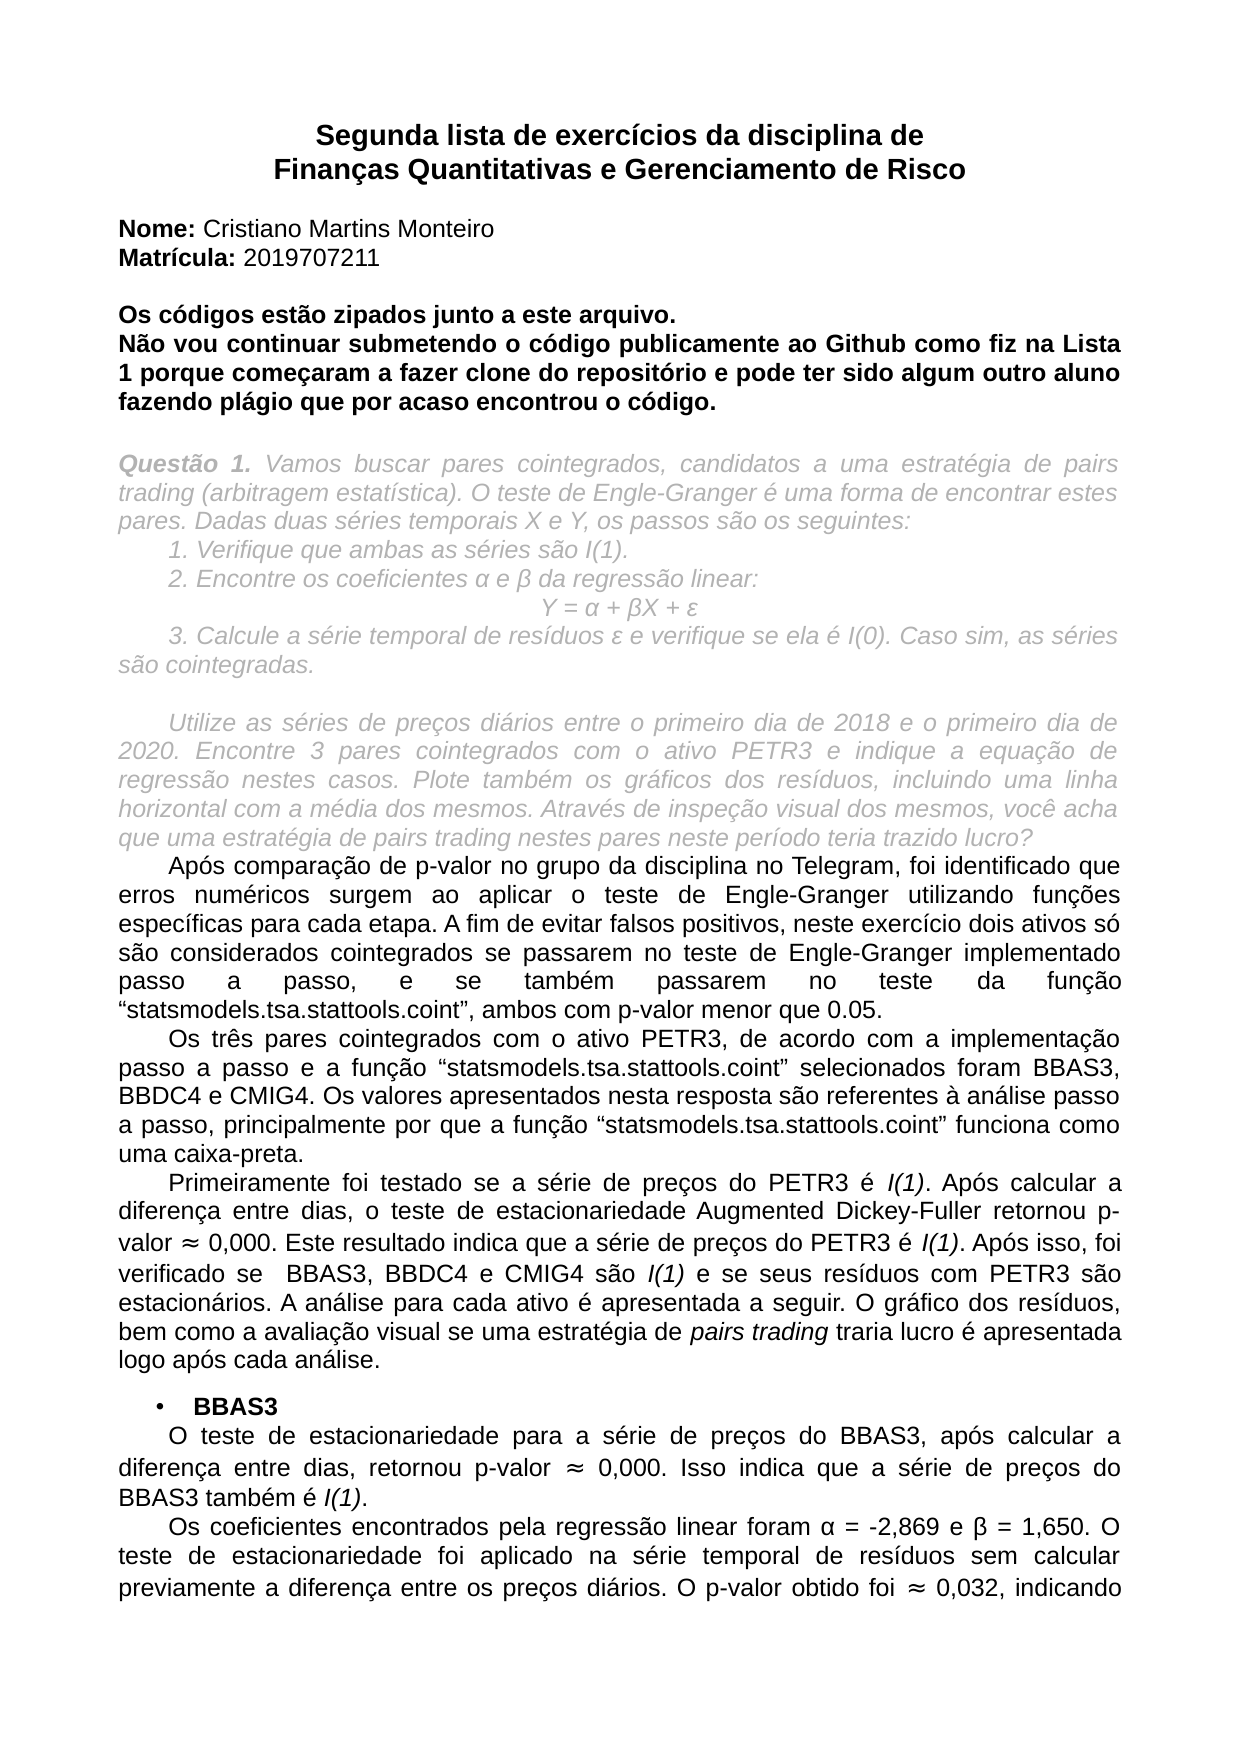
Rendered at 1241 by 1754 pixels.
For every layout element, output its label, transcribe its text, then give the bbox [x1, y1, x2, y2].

text 2. Encontre os coeficientes α e β da regressão linear: [118, 564, 1122, 592]
text Os três pares cointegrados com o ativo PETR3, de acordo com a implementação passo a passo e a função “statsmodels.tsa.stattools.coint” selecionados foram BBAS3, BBDC4 e CMIG4. Os valores apresentados nesta resposta são referentes à análise passo a passo, principalmente por que a função “statsmodels.tsa.stattools.coint” funciona como uma caixa-preta. [118, 1024, 1122, 1167]
text Segunda lista de exercícios da disciplina de [118, 118, 1122, 152]
text Nome: Cristiano Martins Monteiro [118, 214, 1122, 243]
text Finanças Quantitativas e Gerenciamento de Risco [118, 152, 1122, 185]
text Utilize as séries de preços diários entre o primeiro dia de 2018 e o primeiro dia de 2020. Encontre 3 pares cointegrados com o ativo PETR3 e indique a equação de regressão nestes casos. Plote também os gráficos dos resíduos, incluindo uma linha horizontal com a média dos mesmos. Através de inspeção visual dos mesmos, você acha que uma estratégia de pairs trading nestes pares neste período teria trazido lucro? [118, 707, 1122, 851]
text Os coeficientes encontrados pela regressão linear foram α = -2,869 e β = 1,650. O teste de estacionariedade foi aplicado na série temporal de resíduos sem calcular previamente a diferença entre os preços diários. O p-valor obtido foi ≈ 0,032, indicando [118, 1512, 1122, 1604]
text Y = α + βX + ε [118, 592, 1122, 621]
list BBAS3 [156, 1392, 1122, 1421]
text 1. Verifique que ambas as séries são I(1). [118, 535, 1122, 564]
text Matrícula: 2019707211 [118, 243, 1122, 271]
text O teste de estacionariedade para a série de preços do BBAS3, após calcular a diferença entre dias, retornou p-valor ≈ 0,000. Isso indica que a série de preços do BBAS3 também é I(1). [118, 1421, 1122, 1512]
text Primeiramente foi testado se a série de preços do PETR3 é I(1). Após calcular a diferença entre dias, o teste de estacionariedade Augmented Dickey-Fuller retornou p-valor ≈ 0,000. Este resultado indica que a série de preços do PETR3 é I(1). Após isso, foi verificado se BBAS3, BBDC4 e CMIG4 são I(1) e se seus resíduos com PETR3 são estacionários. A análise para cada ativo é apresentada a seguir. O gráfico dos resíduos, bem como a avaliação visual se uma estratégia de pairs trading traria lucro é apresentada logo após cada análise. [118, 1167, 1122, 1374]
text Não vou continuar submetendo o código publicamente ao Github como fiz na Lista 1 porque começaram a fazer clone do repositório e pode ter sido algum outro aluno fazendo plágio que por acaso encontrou o código. [118, 329, 1122, 415]
text Após comparação de p-valor no grupo da disciplina no Telegram, foi identificado que erros numéricos surgem ao aplicar o teste de Engle-Granger utilizando funções específicas para cada etapa. A fim de evitar falsos positivos, neste exercício dois ativos só são considerados cointegrados se passarem no teste de Engle-Granger implementado passo a passo, e se também passarem no teste da função “statsmodels.tsa.stattools.coint”, ambos com p-valor menor que 0.05. [118, 851, 1122, 1024]
text Os códigos estão zipados junto a este arquivo. [118, 300, 1122, 329]
text Questão 1. Vamos buscar pares cointegrados, candidatos a uma estratégia de pairs trading (arbitragem estatística). O teste de Engle-Granger é uma forma de encontrar estes pares. Dadas duas séries temporais X e Y, os passos são os seguintes: [118, 449, 1122, 535]
text 3. Calcule a série temporal de resíduos ε e verifique se ela é I(0). Caso sim, as séries são cointegradas. [118, 621, 1122, 679]
